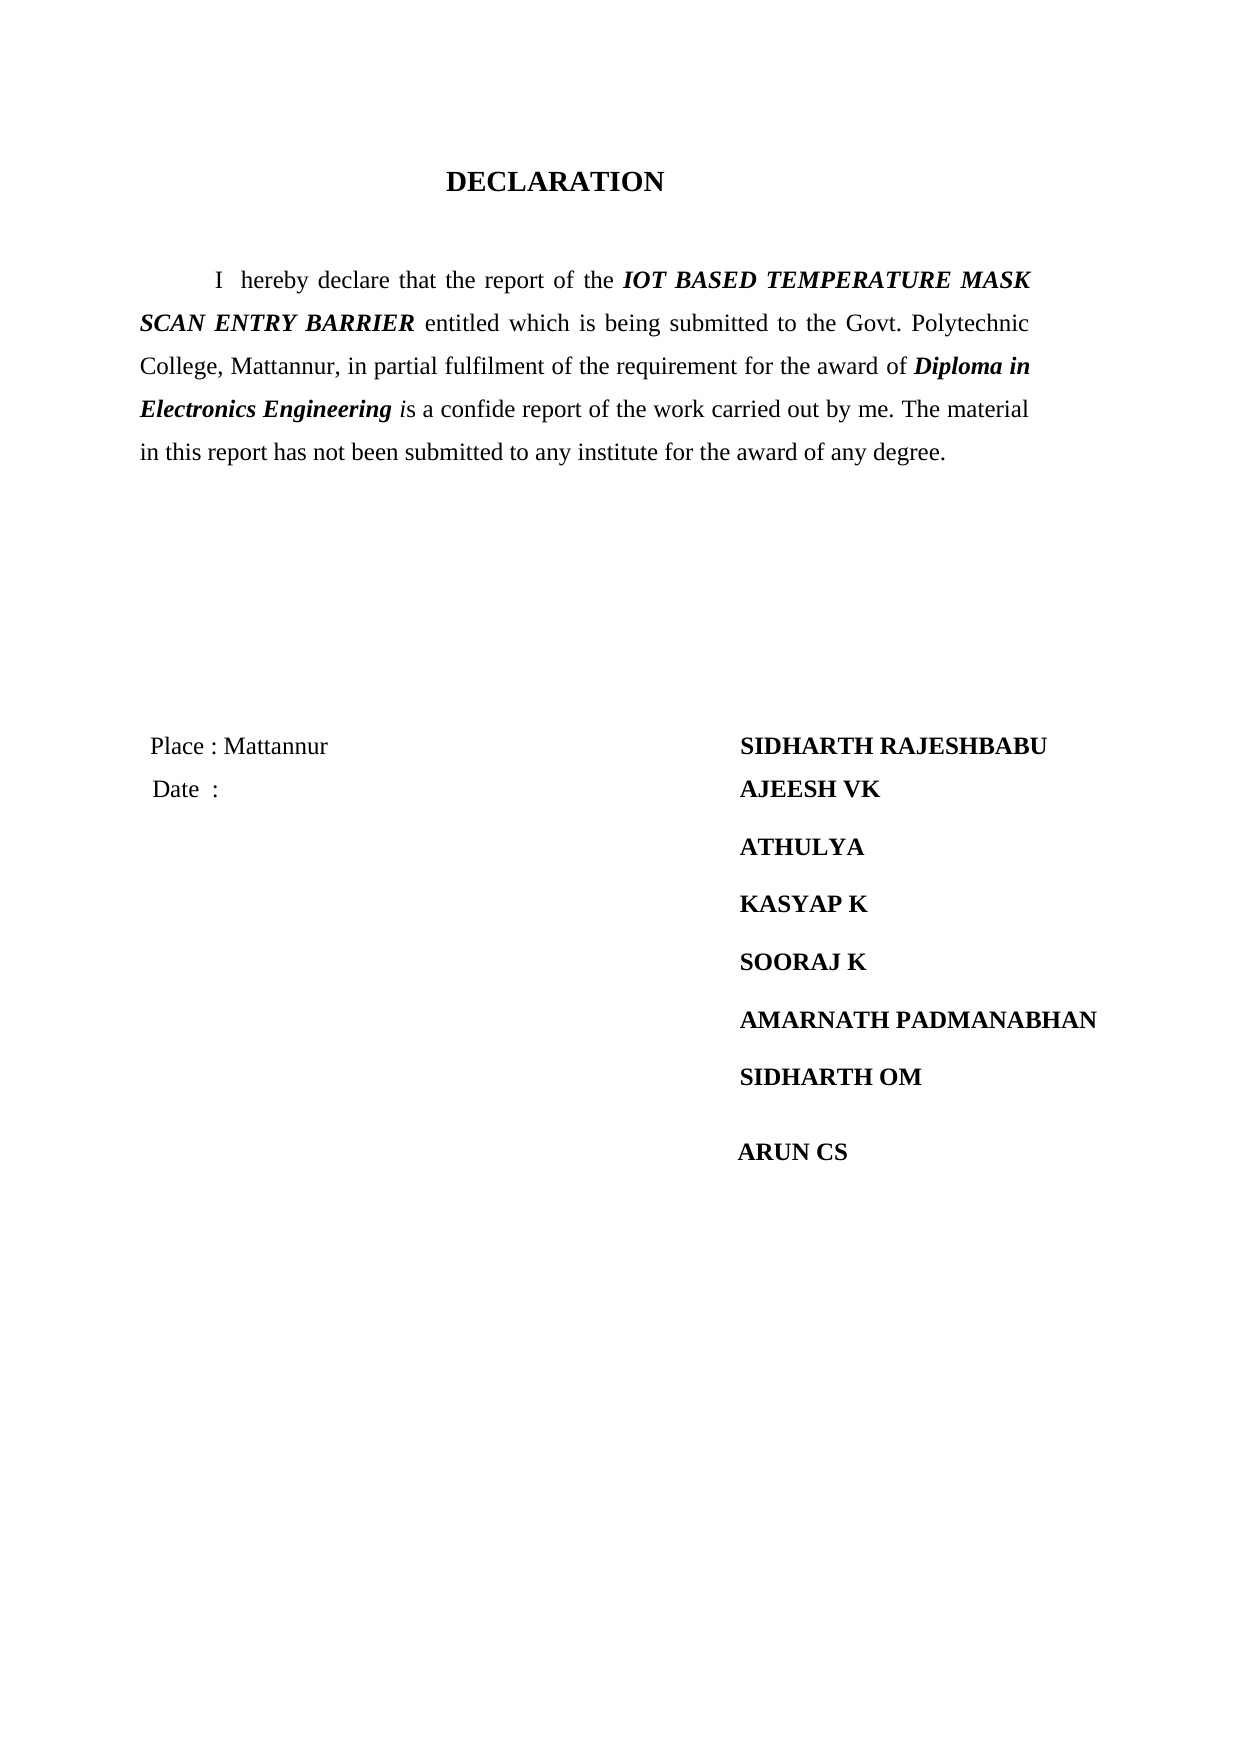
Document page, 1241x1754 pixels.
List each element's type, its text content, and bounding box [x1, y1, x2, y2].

text AMARNATH PADMANABHAN [181, 1005, 1111, 1033]
text ARUN CS [150, 1137, 1105, 1166]
text I hereby declare that the report of the IOT BASED TEMPERATURE MASK SCAN ENTRY BARRIER entitled which is being submitted to the Govt. Polytechnic College, Mattannur, in partial fulfilment of the requirement for the award of Diploma in Electronics Engineering is a confide report of the work carried out by me. The material in this report has not been submitted to any institute for the award of any degree. [139, 265, 1030, 466]
text SIDHARTH OM [181, 1062, 1111, 1091]
text Place : Mattannur SIDHARTH RAJESHBABU [150, 731, 1105, 760]
text Date : AJEESH VK [139, 774, 1111, 803]
text KASYAP K [181, 889, 1111, 918]
text ATHULYA [181, 832, 1111, 861]
text SOORAJ K [181, 947, 1111, 976]
text DECLARATION [139, 164, 968, 198]
